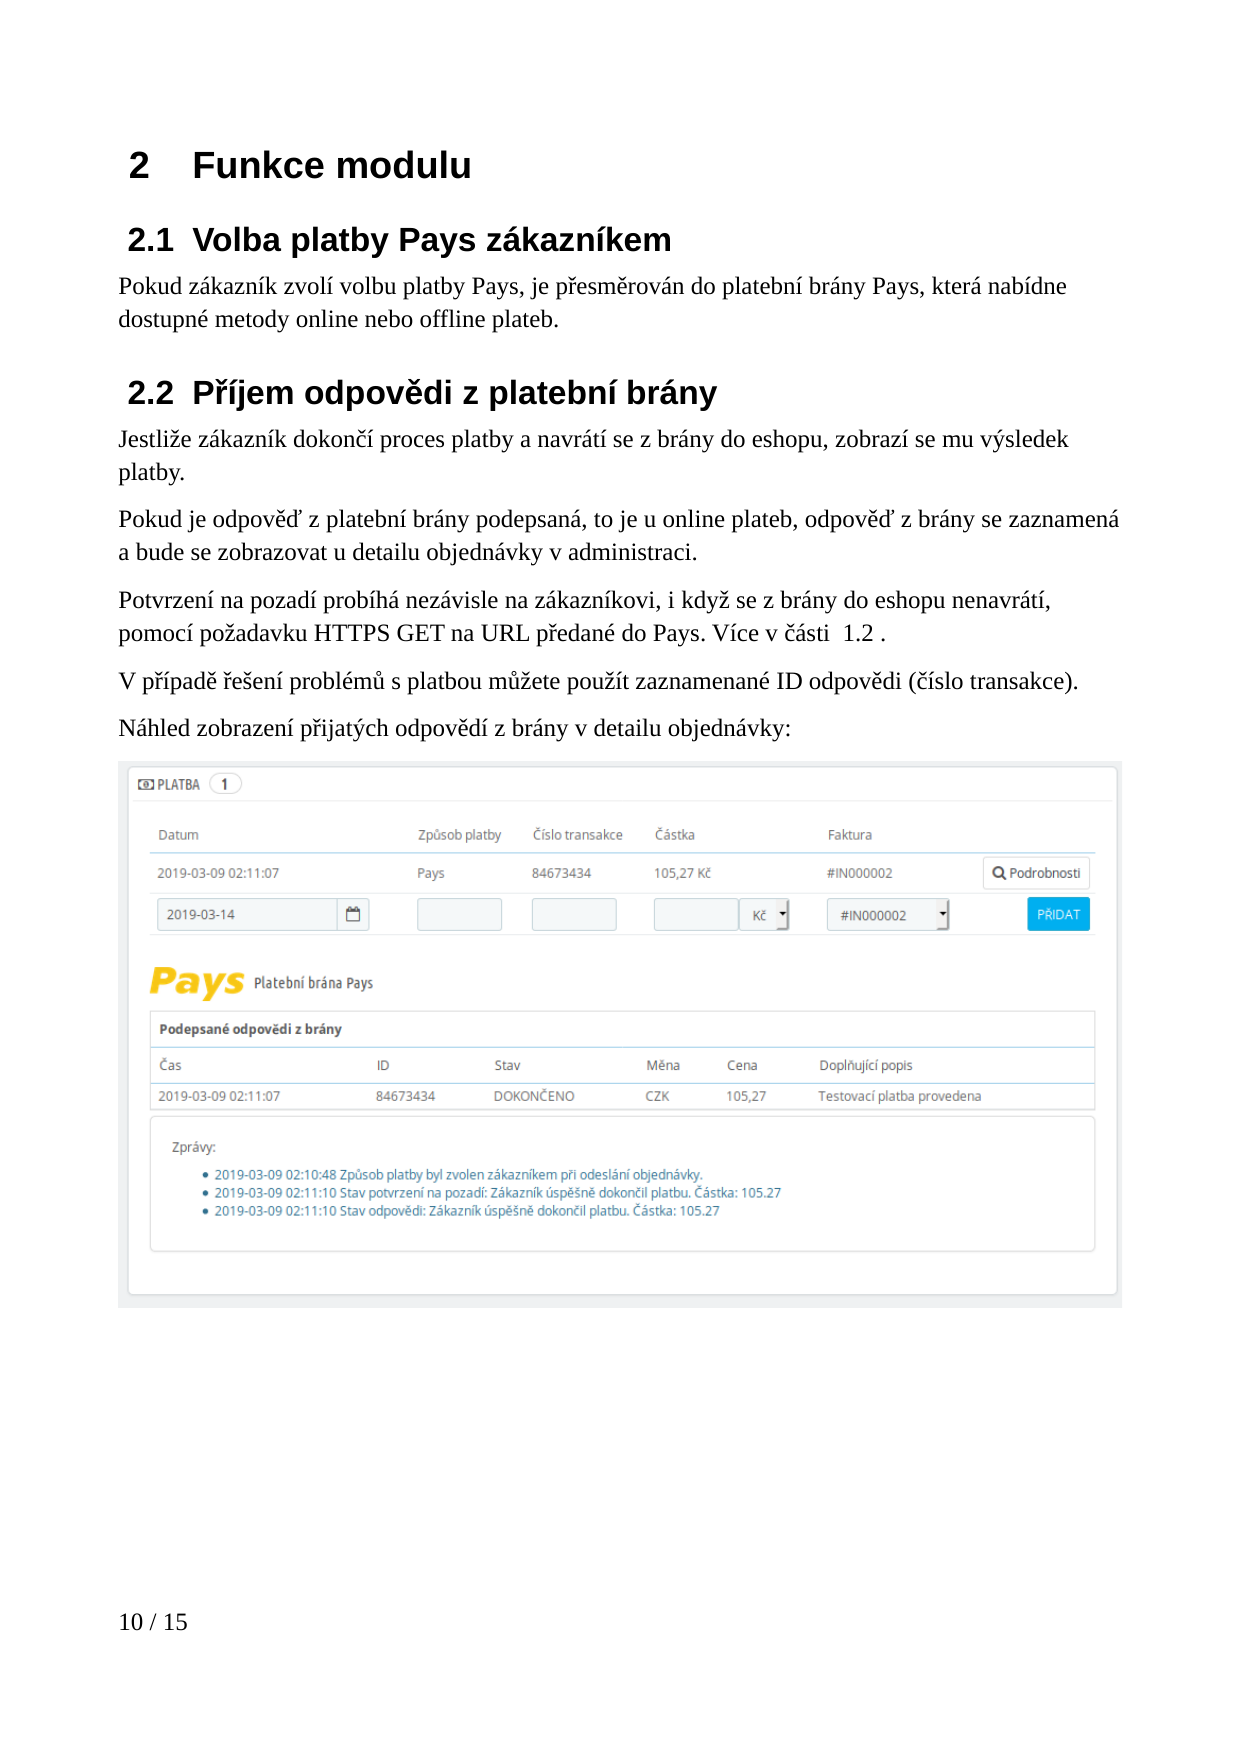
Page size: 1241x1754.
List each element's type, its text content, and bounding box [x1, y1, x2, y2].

picture [118, 761, 1123, 1308]
text V případě řešení problémů s platbou můžete použít zaznamenané ID odpovědi (číslo transakce). [118, 666, 1122, 694]
subtitle Funkce modulu [118, 143, 1122, 187]
text Pokud zákazník zvolí volbu platby Pays, je přesměrován do platební brány Pays, která nabídne dostupné metody online nebo offline plateb. [118, 271, 1122, 333]
text Jestliže zákazník dokončí proces platby a navrátí se z brány do eshopu, zobrazí se mu výsledek platby. [118, 424, 1122, 486]
subtitle Příjem odpovědi z platební brány [118, 373, 1122, 411]
subtitle Volba platby Pays zákazníkem [118, 220, 1122, 259]
text Potvrzení na pozadí probíhá nezávisle na zákazníkovi, i když se z brány do eshopu nenavrátí, pomocí požadavku HTTPS GET na URL předané do Pays. Více v části 1.2. [118, 585, 1122, 647]
text Pokud je odpověď z platební brány podepsaná, to je u online plateb, odpověď z brány se zaznamená a bude se zobrazovat u detailu objednávky v administraci. [118, 504, 1122, 566]
text Náhled zobrazení přijatých odpovědí z brány v detailu objednávky: [118, 713, 1122, 742]
